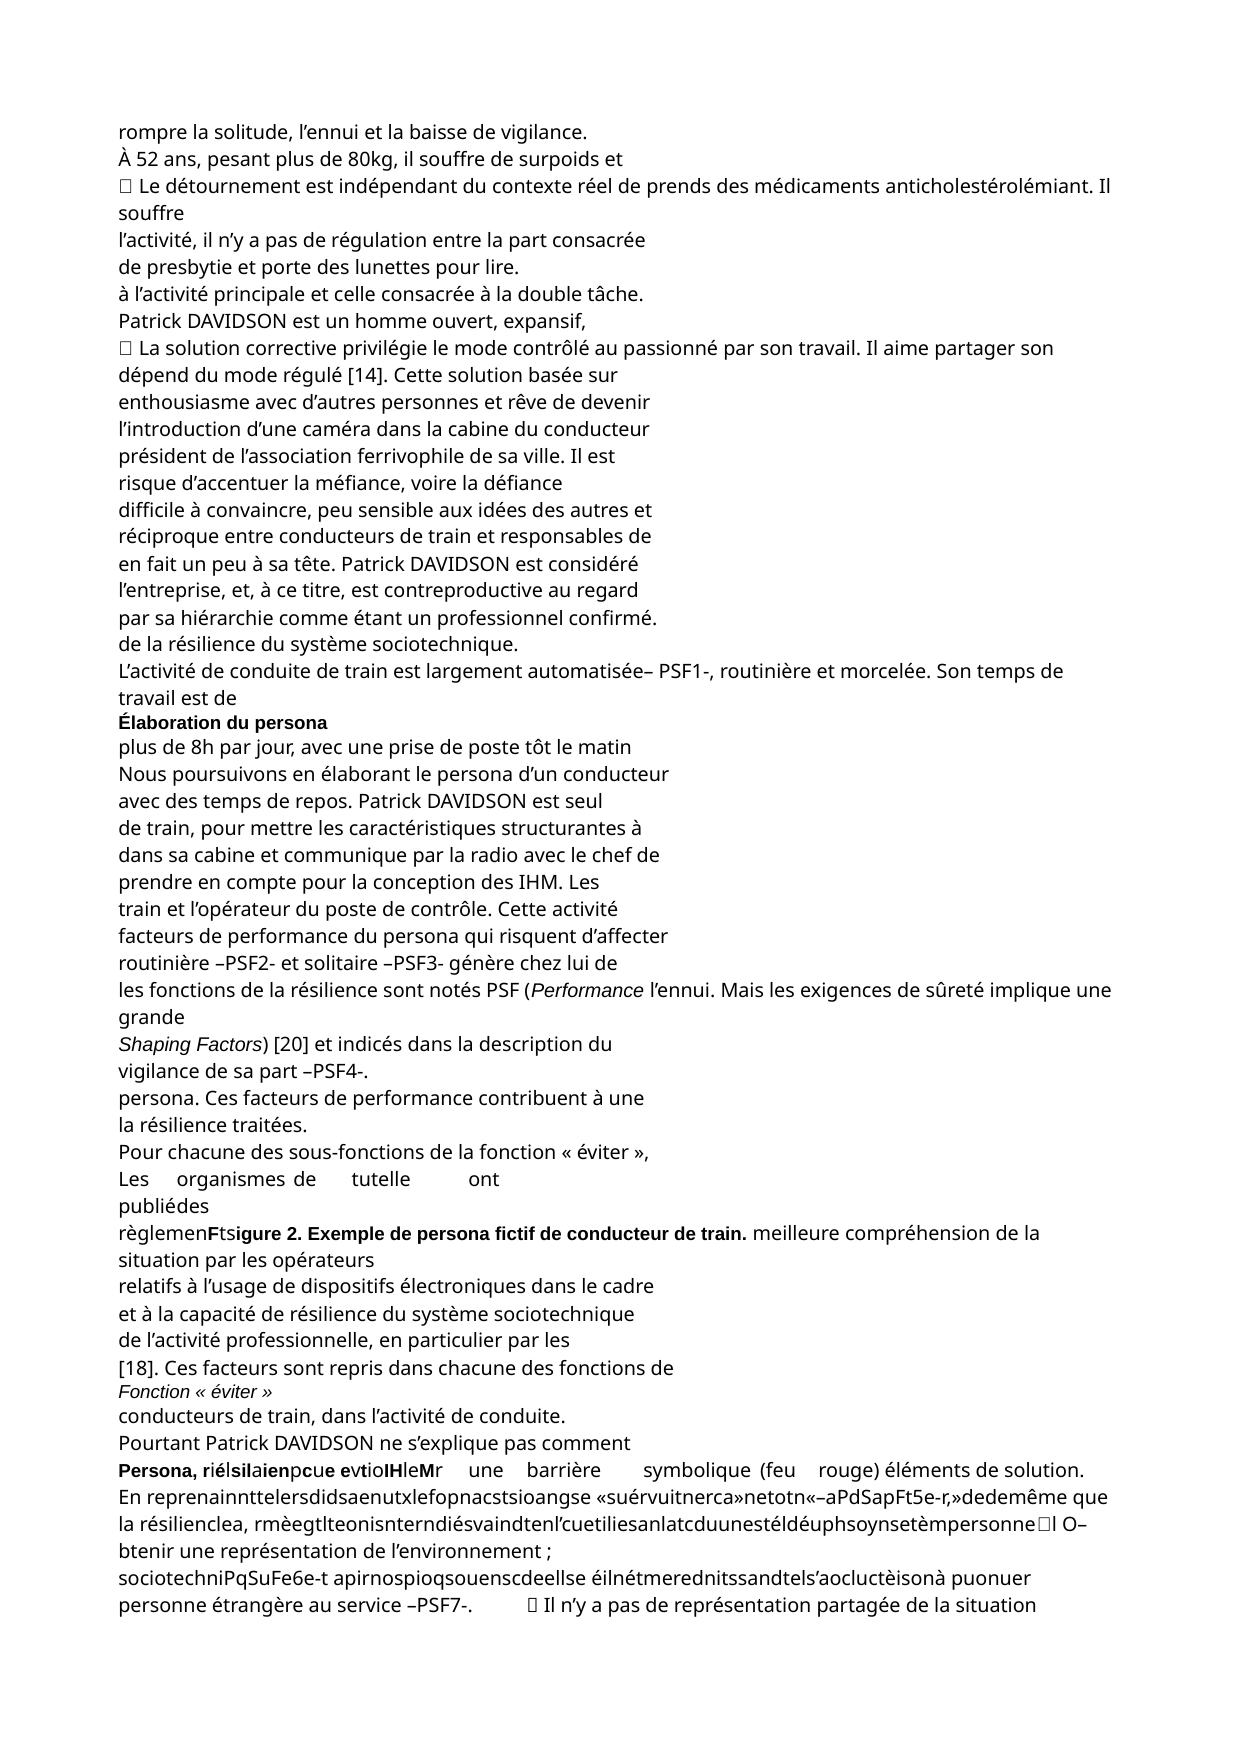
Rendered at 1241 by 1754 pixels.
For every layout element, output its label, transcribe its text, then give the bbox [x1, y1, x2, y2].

text par sa hiérarchie comme étant un professionnel confirmé. [118, 604, 1122, 631]
text l’activité, il n’y a pas de régulation entre la part consacrée [118, 226, 1122, 253]
text  La solution corrective privilégie le mode contrôlé au passionné par son travail. Il aime partager son [118, 334, 1122, 361]
text de presbytie et porte des lunettes pour lire. [118, 253, 1122, 280]
text routinière –PSF2- et solitaire –PSF3- génère chez lui de [118, 949, 1122, 976]
text  Le détournement est indépendant du contexte réel de prends des médicaments anticholestérolémiant. Il souffre [118, 172, 1122, 226]
text publié des [118, 1192, 1122, 1219]
text Les organismes de tutelle ont [118, 1165, 1122, 1192]
text enthousiasme avec d’autres personnes et rêve de devenir [118, 388, 1122, 415]
text de train, pour mettre les caractéristiques structurantes à [118, 814, 1122, 841]
text facteurs de performance du persona qui risquent d’affecter [118, 922, 1122, 949]
text À 52 ans, pesant plus de 80kg, il souffre de surpoids et [118, 145, 1122, 172]
text relatifs à l’usage de dispositifs électroniques dans le cadre [118, 1273, 1122, 1300]
text risque d’accentuer la méfiance, voire la défiance [118, 469, 1122, 496]
text président de l’association ferrivophile de sa ville. Il est [118, 442, 1122, 469]
text conducteurs de train, dans l’activité de conduite. [118, 1402, 1122, 1429]
text règlemenFtsigure 2. Exemple de persona fictif de conducteur de train. meilleure compréhension de la situation par les opérateurs [118, 1219, 1122, 1273]
text persona. Ces facteurs de performance contribuent à une [118, 1084, 1122, 1111]
text la résilience traitées. [118, 1111, 1122, 1138]
text la résilienclea, rmèegtlteonisnterndiésvaindtenl’cuetiliesanlatcduunestéldéuphsoynsetèmpersonnel O–btenir une représentation de l’environnement ; [118, 1510, 1122, 1564]
text plus de 8h par jour, avec une prise de poste tôt le matin [118, 733, 1122, 760]
text Élaboration du persona [118, 712, 1122, 733]
text vigilance de sa part –PSF4-. [118, 1057, 1122, 1084]
text Patrick DAVIDSON est un homme ouvert, expansif, [118, 307, 1122, 334]
text L’activité de conduite de train est largement automatisée– PSF1-, routinière et morcelée. Son temps de travail est de [118, 658, 1122, 712]
text prendre en compte pour la conception des IHM. Les [118, 868, 1122, 895]
text train et l’opérateur du poste de contrôle. Cette activité [118, 895, 1122, 922]
text Persona, riélsilaienpcue evtioIHleMr une barrière symbolique (feu rouge) éléments de solution. [118, 1456, 1122, 1483]
text avec des temps de repos. Patrick DAVIDSON est seul [118, 787, 1122, 814]
text l’introduction d’une caméra dans la cabine du conducteur [118, 415, 1122, 442]
text et à la capacité de résilience du système sociotechnique [118, 1300, 1122, 1327]
text sociotechniPqSuFe6e-t apirnospioqsouenscdeellse éilnétmerednitssandtels’aocluctèisonà puonuer personne étrangère au service –PSF7-.  Il n’y a pas de représentation partagée de la situation [118, 1564, 1122, 1618]
text de la résilience du système sociotechnique. [118, 631, 1122, 658]
text Nous poursuivons en élaborant le persona d’un conducteur [118, 760, 1122, 787]
text à l’activité principale et celle consacrée à la double tâche. [118, 280, 1122, 307]
text Pourtant Patrick DAVIDSON ne s’explique pas comment [118, 1429, 1122, 1456]
text de l’activité professionnelle, en particulier par les [118, 1327, 1122, 1354]
text en fait un peu à sa tête. Patrick DAVIDSON est considéré [118, 550, 1122, 577]
text dépend du mode régulé [14]. Cette solution basée sur [118, 361, 1122, 388]
text dans sa cabine et communique par la radio avec le chef de [118, 841, 1122, 868]
text En reprenainnttelersdidsaenutxlefopnacstsioangse «suérvuitnerca»netotn«–aPdSapFt5e-r,»dedemême que [118, 1483, 1122, 1510]
text l’entreprise, et, à ce titre, est contreproductive au regard [118, 577, 1122, 604]
text réciproque entre conducteurs de train et responsables de [118, 523, 1122, 550]
text rompre la solitude, l’ennui et la baisse de vigilance. [118, 118, 1122, 145]
text [18]. Ces facteurs sont repris dans chacune des fonctions de [118, 1354, 1122, 1381]
text les fonctions de la résilience sont notés PSF (Performance l’ennui. Mais les exigences de sûreté implique une grande [118, 976, 1122, 1030]
text Shaping Factors) [20] et indicés dans la description du [118, 1030, 1122, 1057]
text Pour chacune des sous-fonctions de la fonction « éviter », [118, 1138, 1122, 1165]
text Fonction « éviter » [118, 1381, 1122, 1402]
text difficile à convaincre, peu sensible aux idées des autres et [118, 496, 1122, 523]
